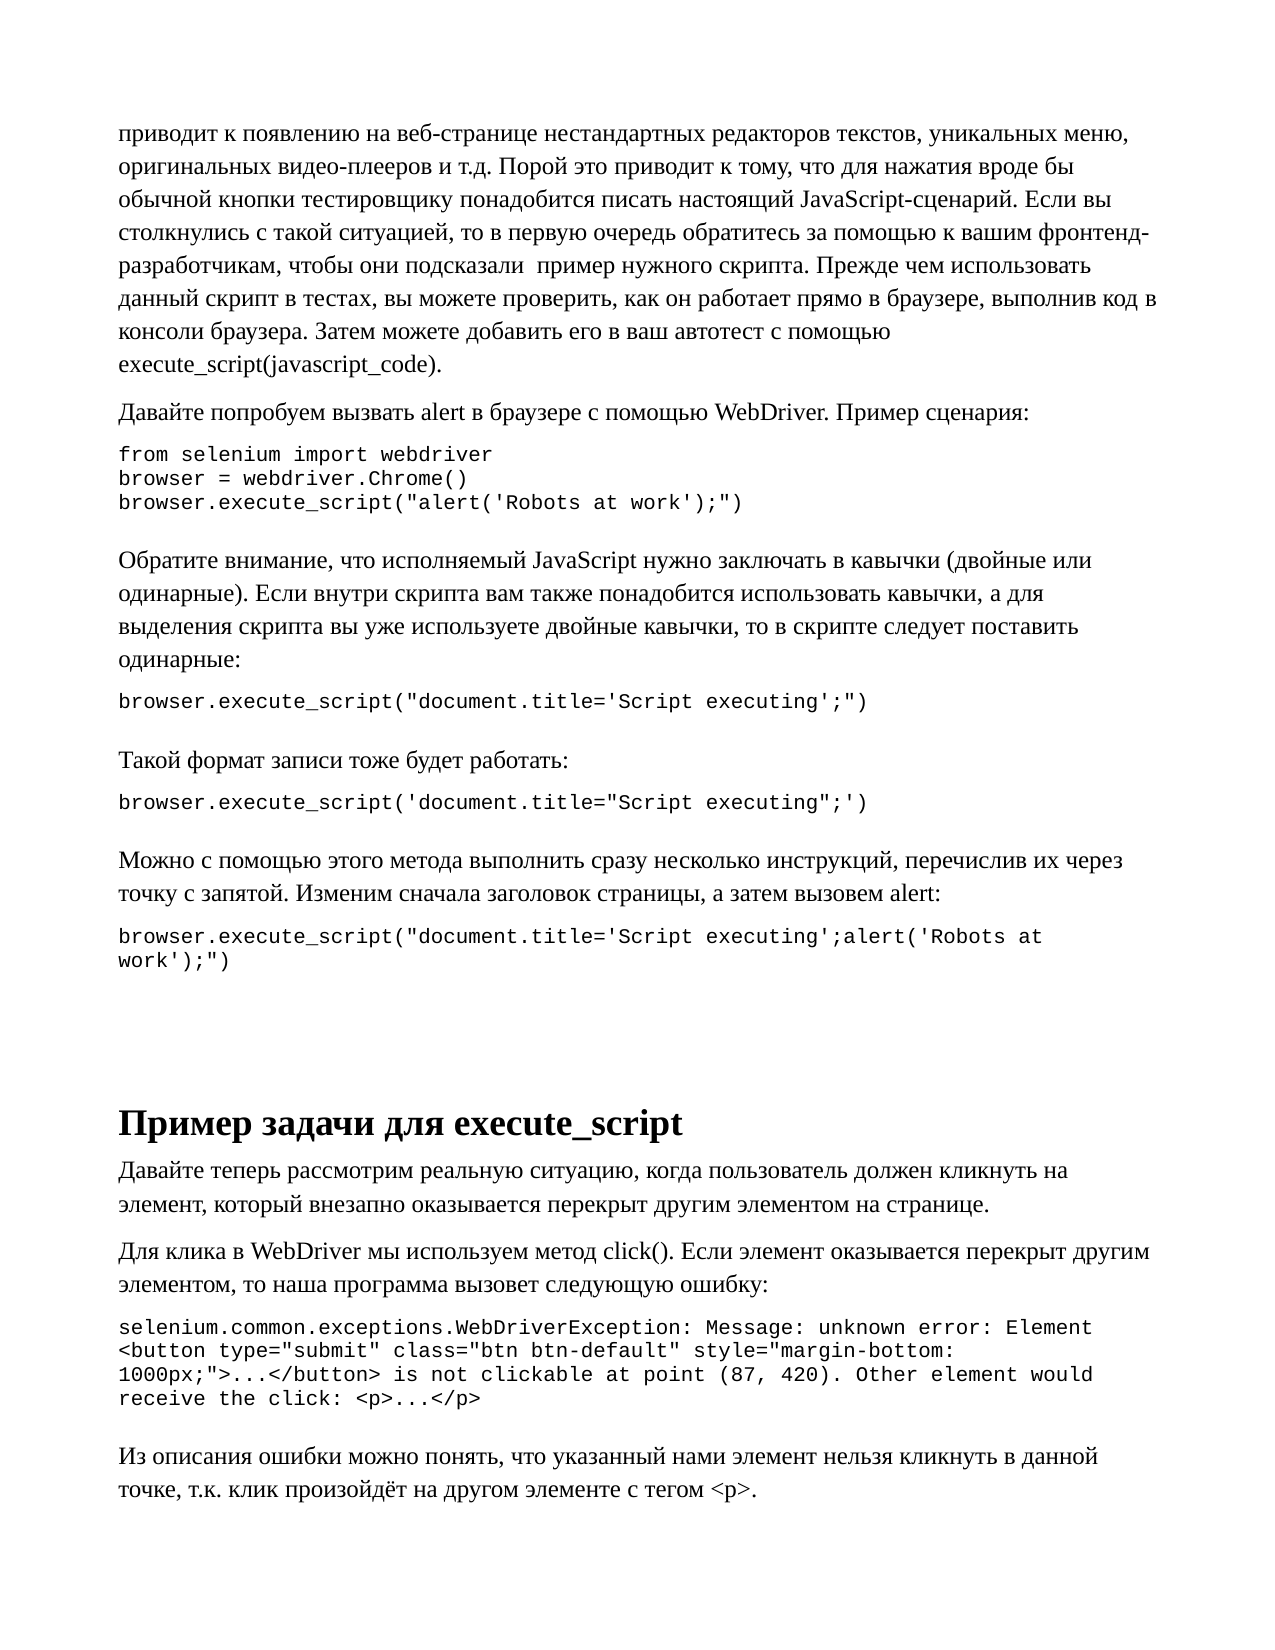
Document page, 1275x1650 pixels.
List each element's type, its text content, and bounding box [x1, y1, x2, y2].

text Обратите внимание, что исполняемый JavaScript нужно заключать в кавычки (двойные или одинарные). Если внутри скрипта вам также понадобится использовать кавычки, а для выделения скрипта вы уже используете двойные кавычки, то в скрипте следует поставить одинарные: [118, 545, 1157, 673]
text Такой формат записи тоже будет работать: [118, 745, 1157, 773]
text browser.execute_script("document.title='Script executing';") [118, 692, 1157, 715]
text Можно с помощью этого метода выполнить сразу несколько инструкций, перечислив их через точку с запятой. Изменим сначала заголовок страницы, а затем вызовем alert: [118, 845, 1157, 907]
text browser.execute_script('document.title="Script executing";') [118, 792, 1157, 816]
text selenium.common.exceptions.WebDriverException: Message: unknown error: Element <button type="submit" class="btn btn-default" style="margin-bottom: 1000px;">...</button> is not clickable at point (87, 420). Other element would receive the click: <p>...</p> [118, 1317, 1157, 1411]
text Для клика в WebDriver мы используем метод click(). Если элемент оказывается перекрыт другим элементом, то наша программа вызовет следующую ошибку: [118, 1236, 1157, 1298]
subtitle Пример задачи для execute_script [118, 1100, 1157, 1143]
text browser = webdriver.Chrome() [118, 468, 1157, 492]
text Давайте теперь рассмотрим реальную ситуацию, когда пользователь должен кликнуть на элемент, который внезапно оказывается перекрыт другим элементом на странице. [118, 1156, 1157, 1217]
text приводит к появлению на веб-странице нестандартных редакторов текстов, уникальных меню, оригинальных видео-плееров и т.д. Порой это приводит к тому, что для нажатия вроде бы обычной кнопки тестировщику понадобится писать настоящий JavaScript-сценарий. Если вы столкнулись с такой ситуацией, то в первую очередь обратитесь за помощью к вашим фронтенд-разработчикам, чтобы они подсказали пример нужного скрипта. Прежде чем использовать данный скрипт в тестах, вы можете проверить, как он работает прямо в браузере, выполнив код в консоли браузера. Затем можете добавить его в ваш автотест с помощью execute_script(javascript_code). [118, 118, 1157, 378]
text browser.execute_script("document.title='Script executing';alert('Robots at work');") [118, 926, 1157, 973]
text browser.execute_script("alert('Robots at work');") [118, 492, 1157, 515]
text Давайте попробуем вызвать alert в браузере с помощью WebDriver. Пример сценария: [118, 397, 1157, 426]
text Из описания ошибки можно понять, что указанный нами элемент нельзя кликнуть в данной точке, т.к. клик произойдёт на другом элементе с тегом <p>. [118, 1441, 1157, 1503]
text from selenium import webdriver [118, 444, 1157, 468]
